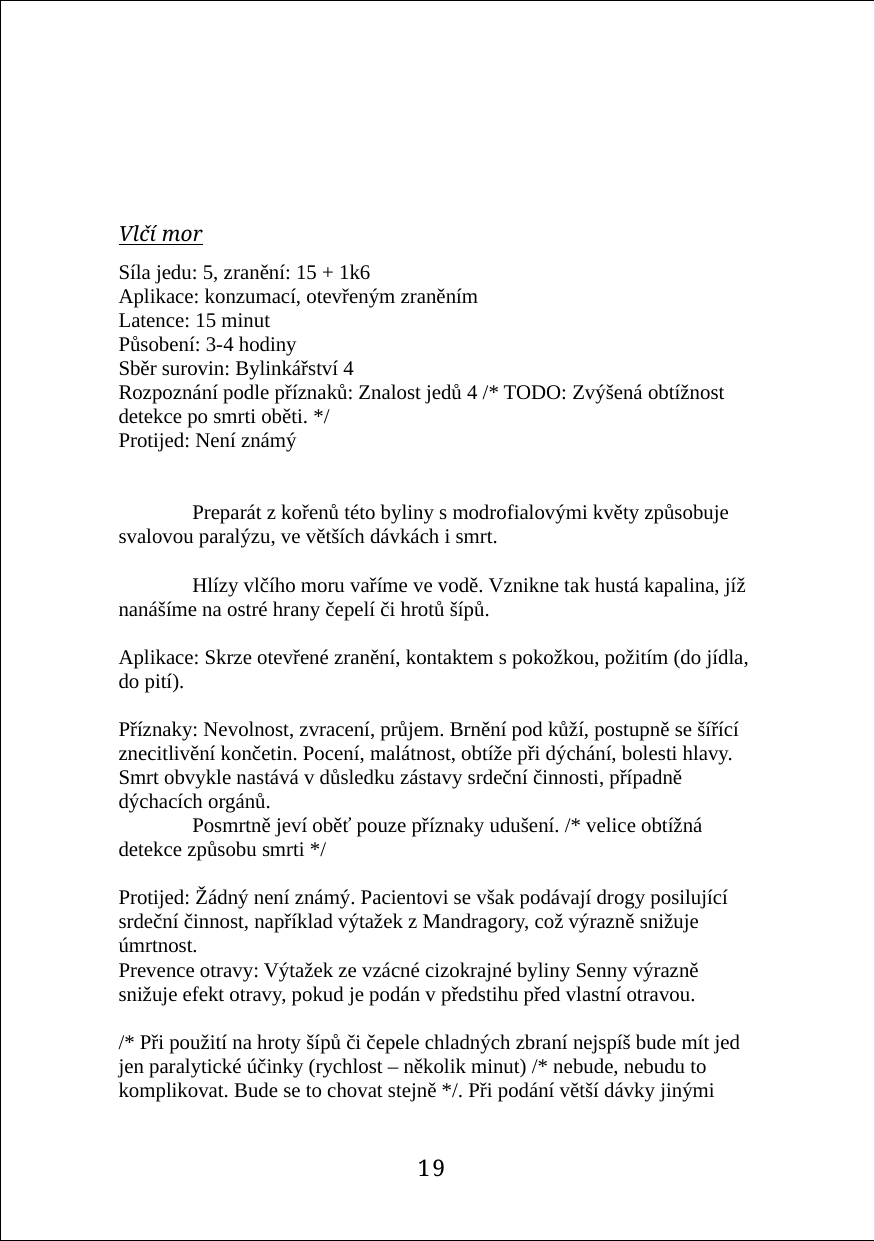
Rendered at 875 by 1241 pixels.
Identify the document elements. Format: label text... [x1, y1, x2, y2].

text Aplikace: konzumací, otevřeným zraněním [118, 284, 756, 308]
text Prevence otravy: Výtažek ze vzácné cizokrajné byliny Senny výrazně snižuje efekt otravy, pokud je podán v předstihu před vlastní otravou. [118, 957, 756, 1006]
text Protijed: Není známý [118, 428, 756, 452]
text Působení: 3-4 hodiny [118, 332, 756, 356]
text Preparát z kořenů této byliny s modrofialovými květy způsobuje svalovou paralýzu, ve větších dávkách i smrt. [118, 500, 756, 548]
text Latence: 15 minut [118, 308, 756, 332]
text Příznaky: Nevolnost, zvracení, průjem. Brnění pod kůží, postupně se šířící znecitlivění končetin. Pocení, malátnost, obtíže při dýchání, bolesti hlavy. Smrt obvykle nastává v důsledku zástavy srdeční činnosti, případně dýchacích orgánů. [118, 717, 756, 813]
text Sběr surovin: Bylinkářství 4 [118, 356, 756, 380]
text Posmrtně jeví oběť pouze příznaky udušení. /* velice obtížná detekce způsobu smrti */ [118, 813, 756, 861]
text Síla jedu: 5, zranění: 15 + 1k6 [118, 260, 756, 284]
text Hlízy vlčího moru vaříme ve vodě. Vznikne tak hustá kapalina, jíž nanášíme na ostré hrany čepelí či hrotů šípů. [118, 572, 756, 621]
text Rozpoznání podle příznaků: Znalost jedů 4 /* TODO: Zvýšená obtížnost detekce po smrti oběti. */ [118, 380, 756, 428]
text Protijed: Žádný není známý. Pacientovi se však podávají drogy posilující srdeční činnost, například výtažek z Mandragory, což výrazně snižuje úmrtnost. [118, 885, 756, 957]
text Aplikace: Skrze otevřené zranění, kontaktem s pokožkou, požitím (do jídla, do pití). [118, 645, 756, 693]
subtitle Vlčí mor [118, 219, 756, 248]
text /* Při použití na hroty šípů či čepele chladných zbraní nejspíš bude mít jed jen paralytické účinky (rychlost – několik minut) /* nebude, nebudu to komplikovat. Bude se to chovat stejně */. Při podání větší dávky jinými [118, 1030, 756, 1102]
